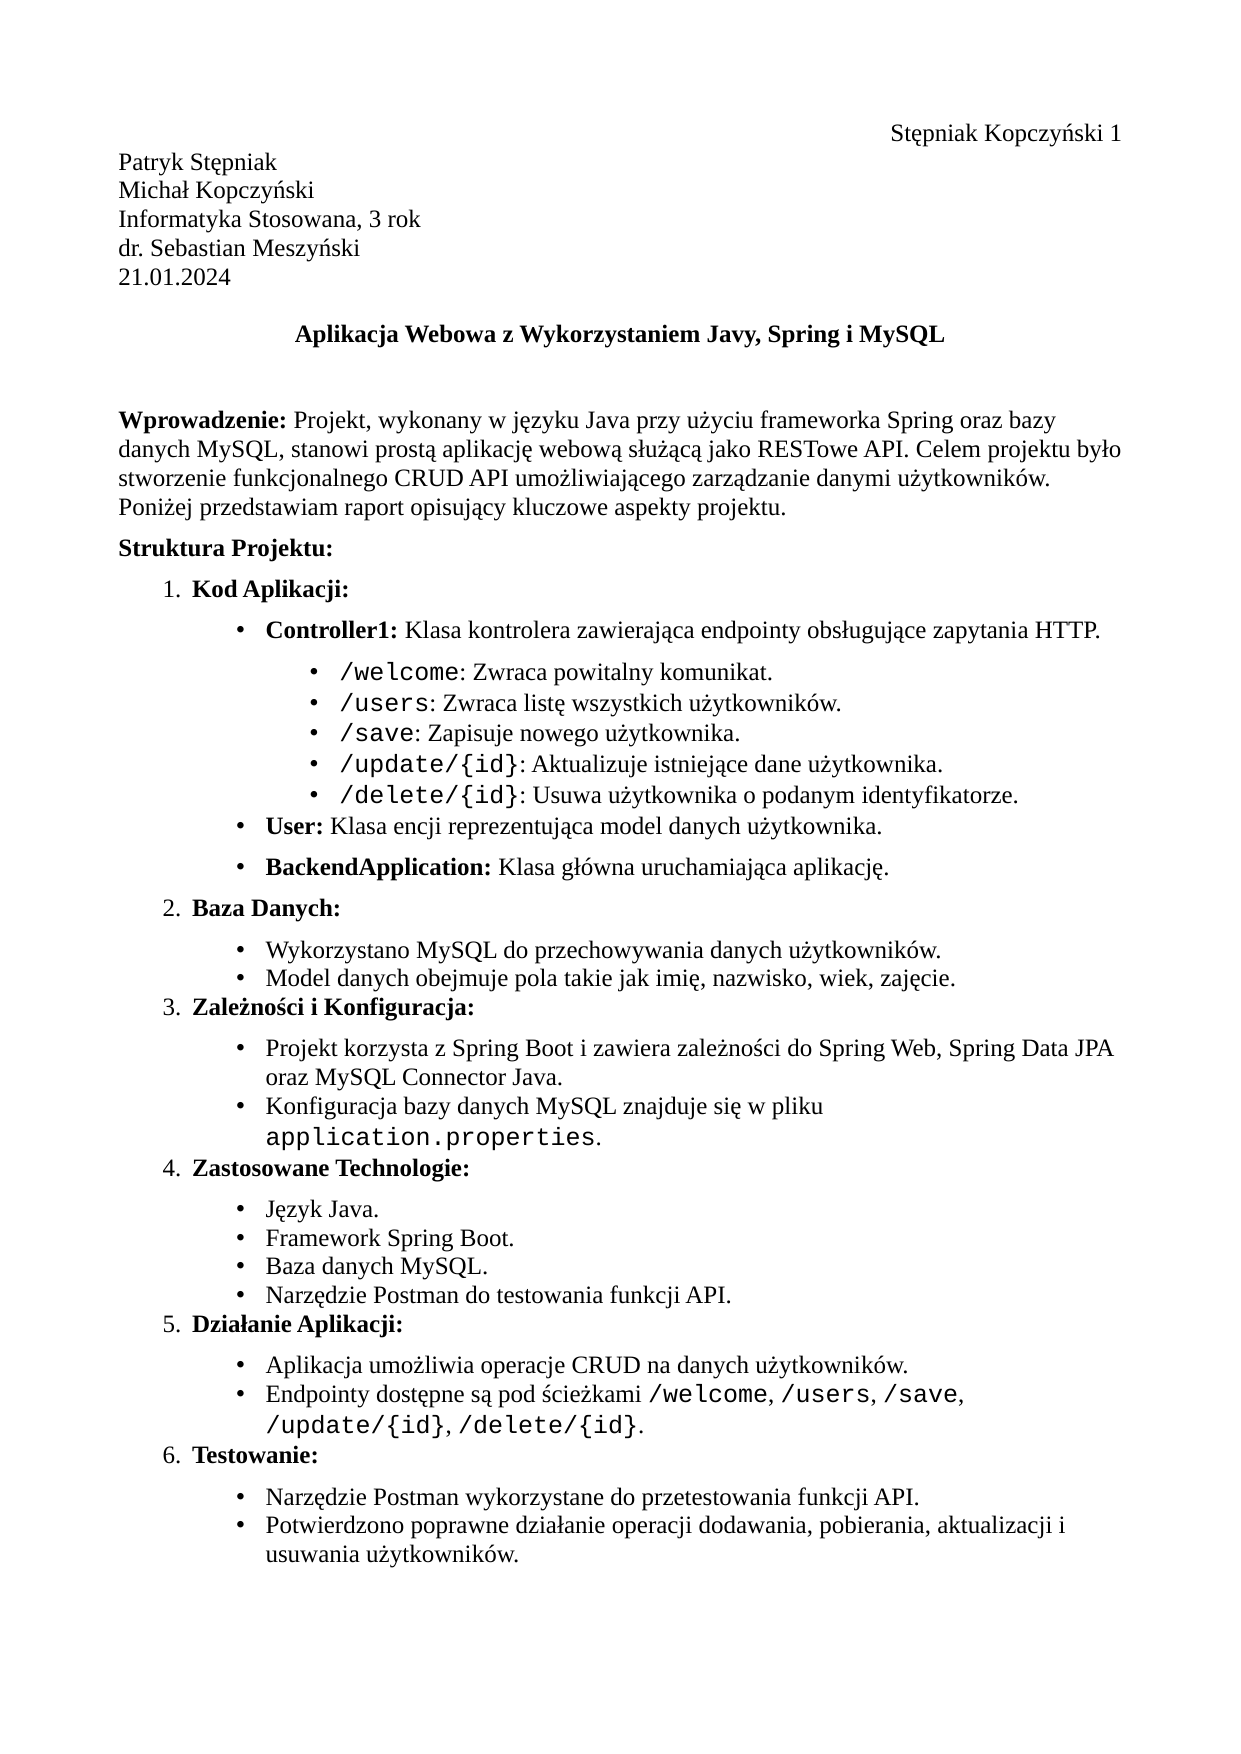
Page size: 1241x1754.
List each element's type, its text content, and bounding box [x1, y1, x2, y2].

text Stępniak Kopczyński 1 [118, 118, 1122, 147]
list /welcome: Zwraca powitalny komunikat. [309, 657, 1122, 688]
list BackendApplication: Klasa główna uruchamiająca aplikację. [236, 852, 1122, 881]
text dr. Sebastian Meszyński [118, 233, 1122, 262]
list Testowanie: [162, 1441, 1122, 1469]
list Zastosowane Technologie: [162, 1153, 1122, 1181]
list Zależności i Konfiguracja: [162, 992, 1122, 1021]
list Framework Spring Boot. [236, 1223, 1122, 1251]
text Patryk Stępniak [118, 147, 1122, 176]
list Baza danych MySQL. [236, 1251, 1122, 1280]
text Informatyka Stosowana, 3 rok [118, 204, 1122, 233]
list /update/{id}: Aktualizuje istniejące dane użytkownika. [309, 749, 1122, 780]
list Język Java. [236, 1194, 1122, 1223]
text Wprowadzenie: Projekt, wykonany w języku Java przy użyciu frameworka Spring oraz bazy danych MySQL, stanowi prostą aplikację webową służącą jako RESTowe API. Celem projektu było stworzenie funkcjonalnego CRUD API umożliwiającego zarządzanie danymi użytkowników. Poniżej przedstawiam raport opisujący kluczowe aspekty projektu. [118, 406, 1122, 521]
list User: Klasa encji reprezentująca model danych użytkownika. [236, 811, 1122, 840]
list Kod Aplikacji: [162, 574, 1122, 603]
list Aplikacja umożliwia operacje CRUD na danych użytkowników. [236, 1350, 1122, 1379]
list Controller1: Klasa kontrolera zawierająca endpointy obsługujące zapytania HTTP. [236, 616, 1122, 644]
text Aplikacja Webowa z Wykorzystaniem Javy, Spring i MySQL [118, 319, 1122, 348]
list /delete/{id}: Usuwa użytkownika o podanym identyfikatorze. [309, 780, 1122, 811]
text Struktura Projektu: [118, 533, 1122, 562]
list Wykorzystano MySQL do przechowywania danych użytkowników. [236, 935, 1122, 963]
list Projekt korzysta z Spring Boot i zawiera zależności do Spring Web, Spring Data JPA oraz MySQL Connector Java. [236, 1033, 1122, 1091]
list Model danych obejmuje pola takie jak imię, nazwisko, wiek, zajęcie. [236, 963, 1122, 992]
list Konfiguracja bazy danych MySQL znajduje się w pliku application.properties. [236, 1091, 1122, 1153]
list Narzędzie Postman wykorzystane do przetestowania funkcji API. [236, 1482, 1122, 1511]
list Potwierdzono poprawne działanie operacji dodawania, pobierania, aktualizacji i usuwania użytkowników. [236, 1511, 1122, 1568]
list /users: Zwraca listę wszystkich użytkowników. [309, 688, 1122, 718]
list Endpointy dostępne są pod ścieżkami /welcome, /users, /save, /update/{id}, /delete/{id}. [236, 1379, 1122, 1441]
text Michał Kopczyński [118, 176, 1122, 204]
list Działanie Aplikacji: [162, 1309, 1122, 1338]
list Narzędzie Postman do testowania funkcji API. [236, 1280, 1122, 1309]
list /save: Zapisuje nowego użytkownika. [309, 718, 1122, 749]
list Baza Danych: [162, 893, 1122, 922]
text 21.01.2024 [118, 262, 1122, 291]
